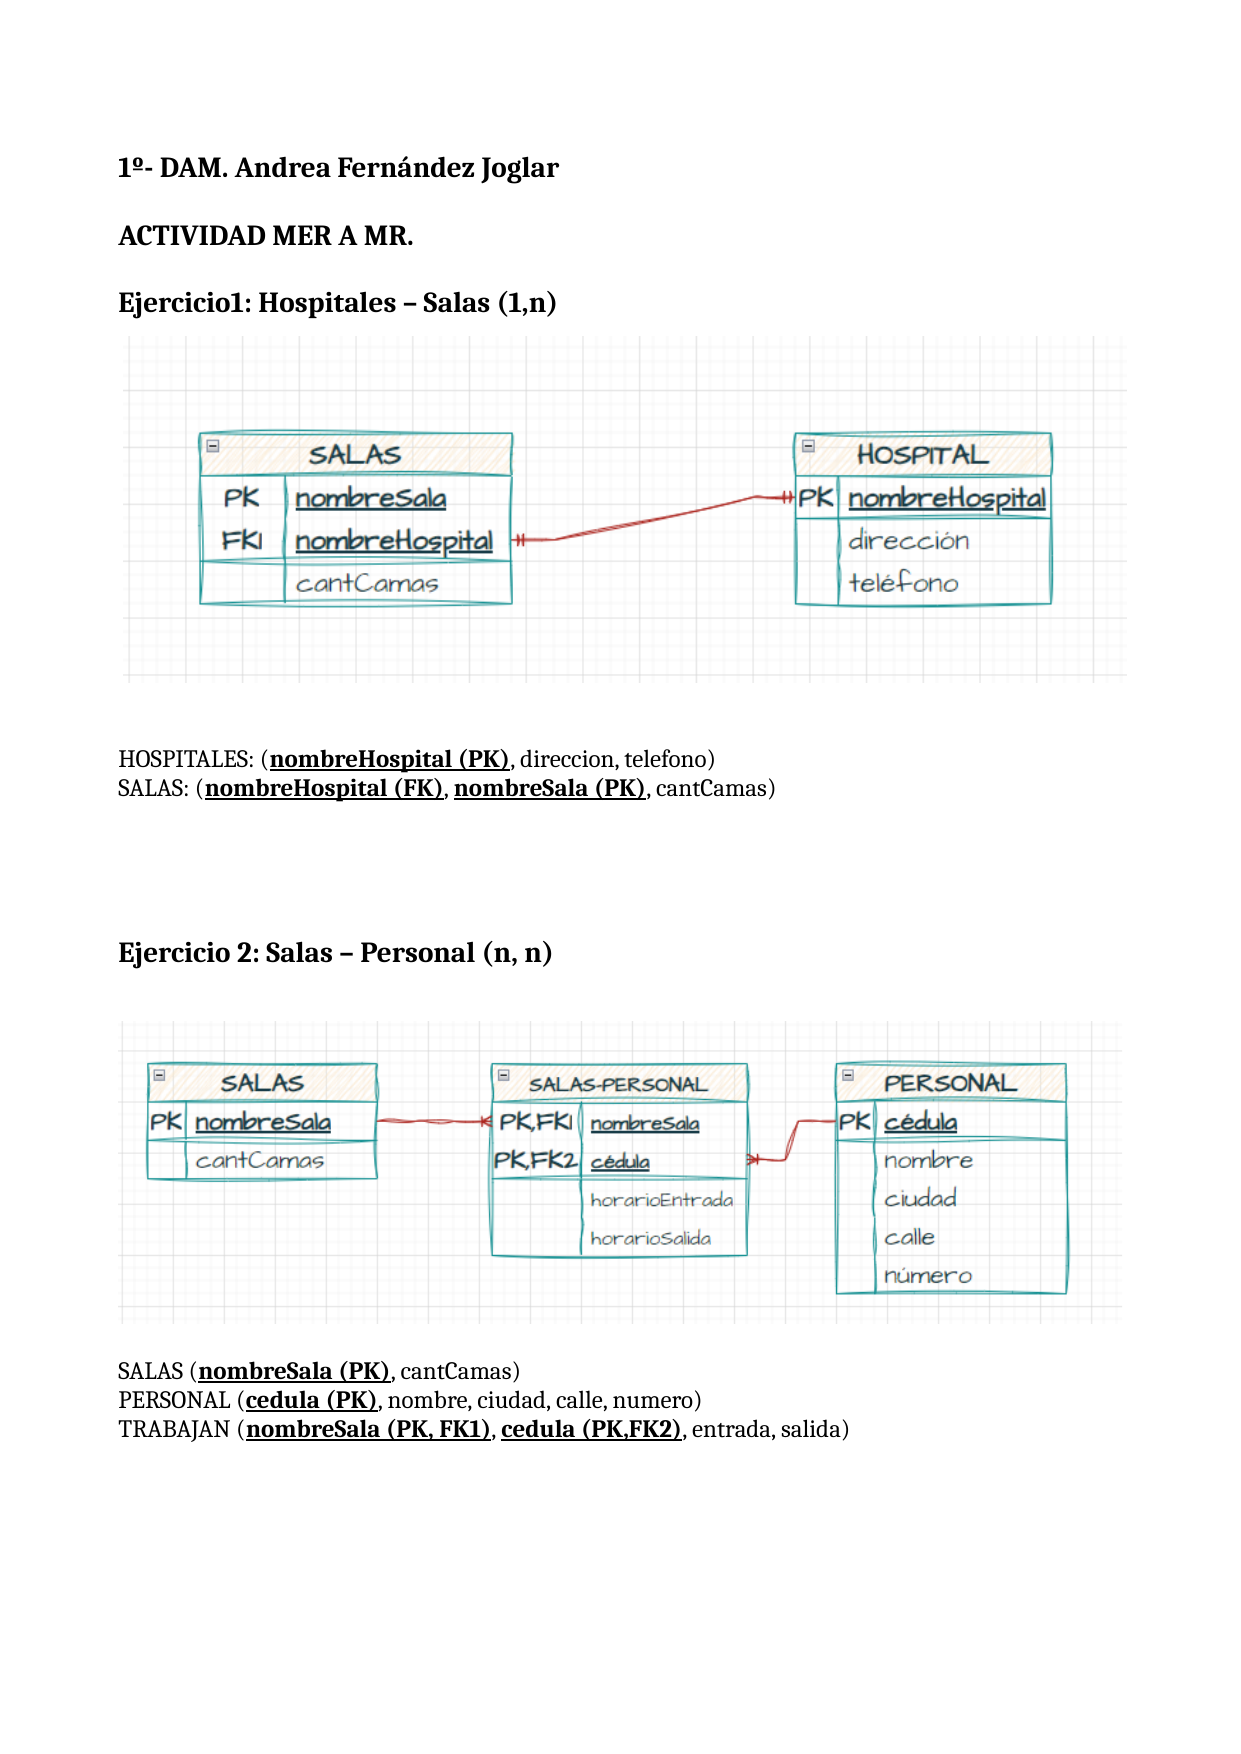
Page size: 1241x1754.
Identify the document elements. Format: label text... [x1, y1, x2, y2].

text 1º- DAM. Andrea Fernández Joglar [118, 152, 1122, 185]
picture [118, 1021, 1123, 1324]
text TRABAJAN (nombreSala (PK, FK1), cedula (PK,FK2), entrada, salida) [118, 1415, 1122, 1443]
text HOSPITALES: (nombreHospital (PK), direccion, telefono) [118, 745, 1122, 774]
text ACTIVIDAD MER A MR. [118, 219, 1122, 252]
text PERSONAL (cedula (PK), nombre, ciudad, calle, numero) [118, 1386, 1122, 1415]
picture [123, 336, 1127, 683]
text SALAS: (nombreHospital (FK), nombreSala (PK), cantCamas) [118, 774, 1122, 802]
text SALAS (nombreSala (PK), cantCamas) [118, 1357, 1122, 1386]
text Ejercicio1: Hospitales – Salas (1,n) [118, 286, 1122, 319]
text Ejercicio 2: Salas – Personal (n, n) [118, 937, 1122, 970]
